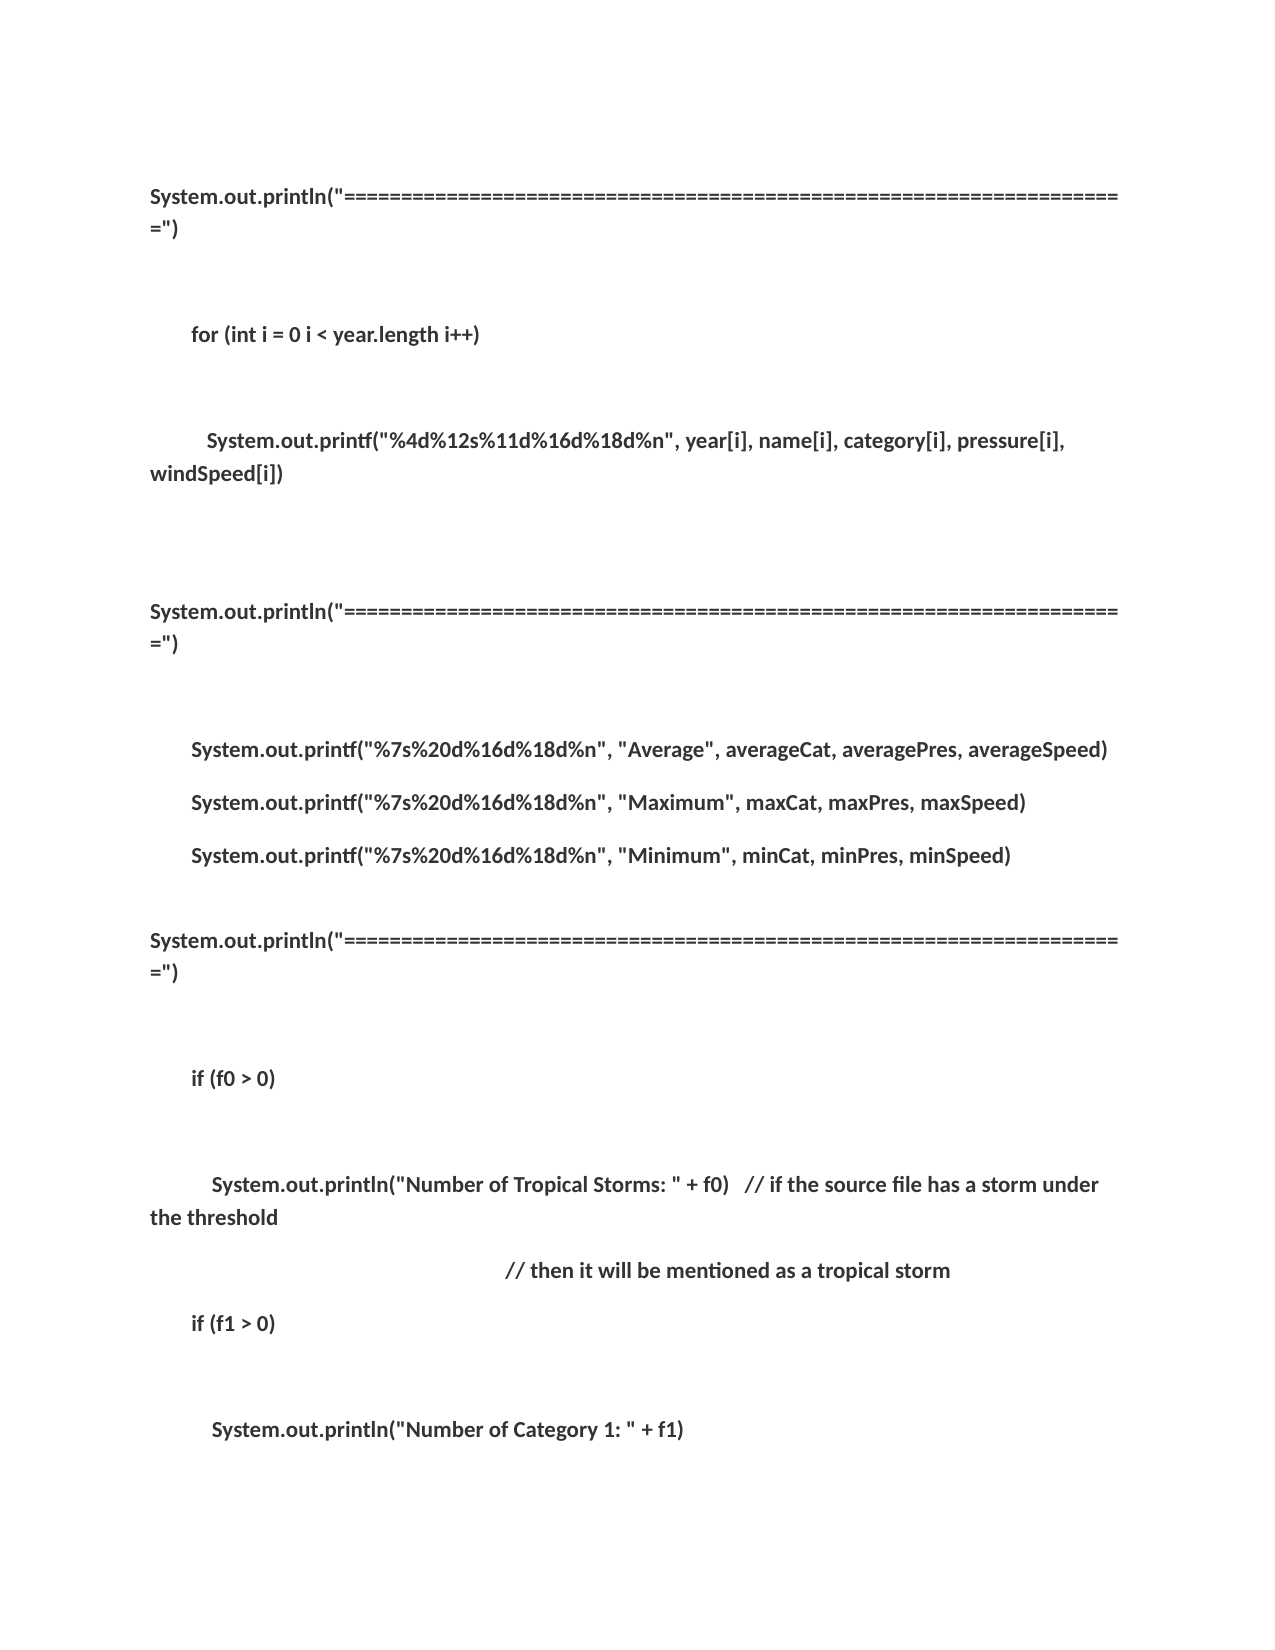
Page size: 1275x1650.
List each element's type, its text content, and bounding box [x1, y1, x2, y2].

text System.out.println("=====================================================================") [150, 565, 1125, 657]
text System.out.println("=====================================================================") [150, 894, 1125, 987]
text System.out.printf("%4d%12s%11d%16d%18d%n", year[i], name[i], category[i], pressure[i], windSpeed[i]) [150, 426, 1125, 487]
text System.out.printf("%7s%20d%16d%18d%n", "Average", averageCat, averagePres, averageSpeed) [150, 735, 1125, 763]
text System.out.printf("%7s%20d%16d%18d%n", "Minimum", minCat, minPres, minSpeed) [150, 841, 1125, 869]
text System.out.println("Number of Category 1: " + f1) [150, 1415, 1125, 1443]
text if (f1 > 0) [150, 1309, 1125, 1337]
text System.out.printf("%7s%20d%16d%18d%n", "Maximum", maxCat, maxPres, maxSpeed) [150, 788, 1125, 816]
text // then it will be mentioned as a tropical storm [150, 1256, 1125, 1284]
text for (int i = 0 i < year.length i++) [150, 320, 1125, 348]
text if (f0 > 0) [150, 1064, 1125, 1093]
text System.out.println("=====================================================================") [150, 150, 1125, 242]
text System.out.println("Number of Tropical Storms: " + f0) // if the source file has a storm under the threshold [150, 1171, 1125, 1231]
